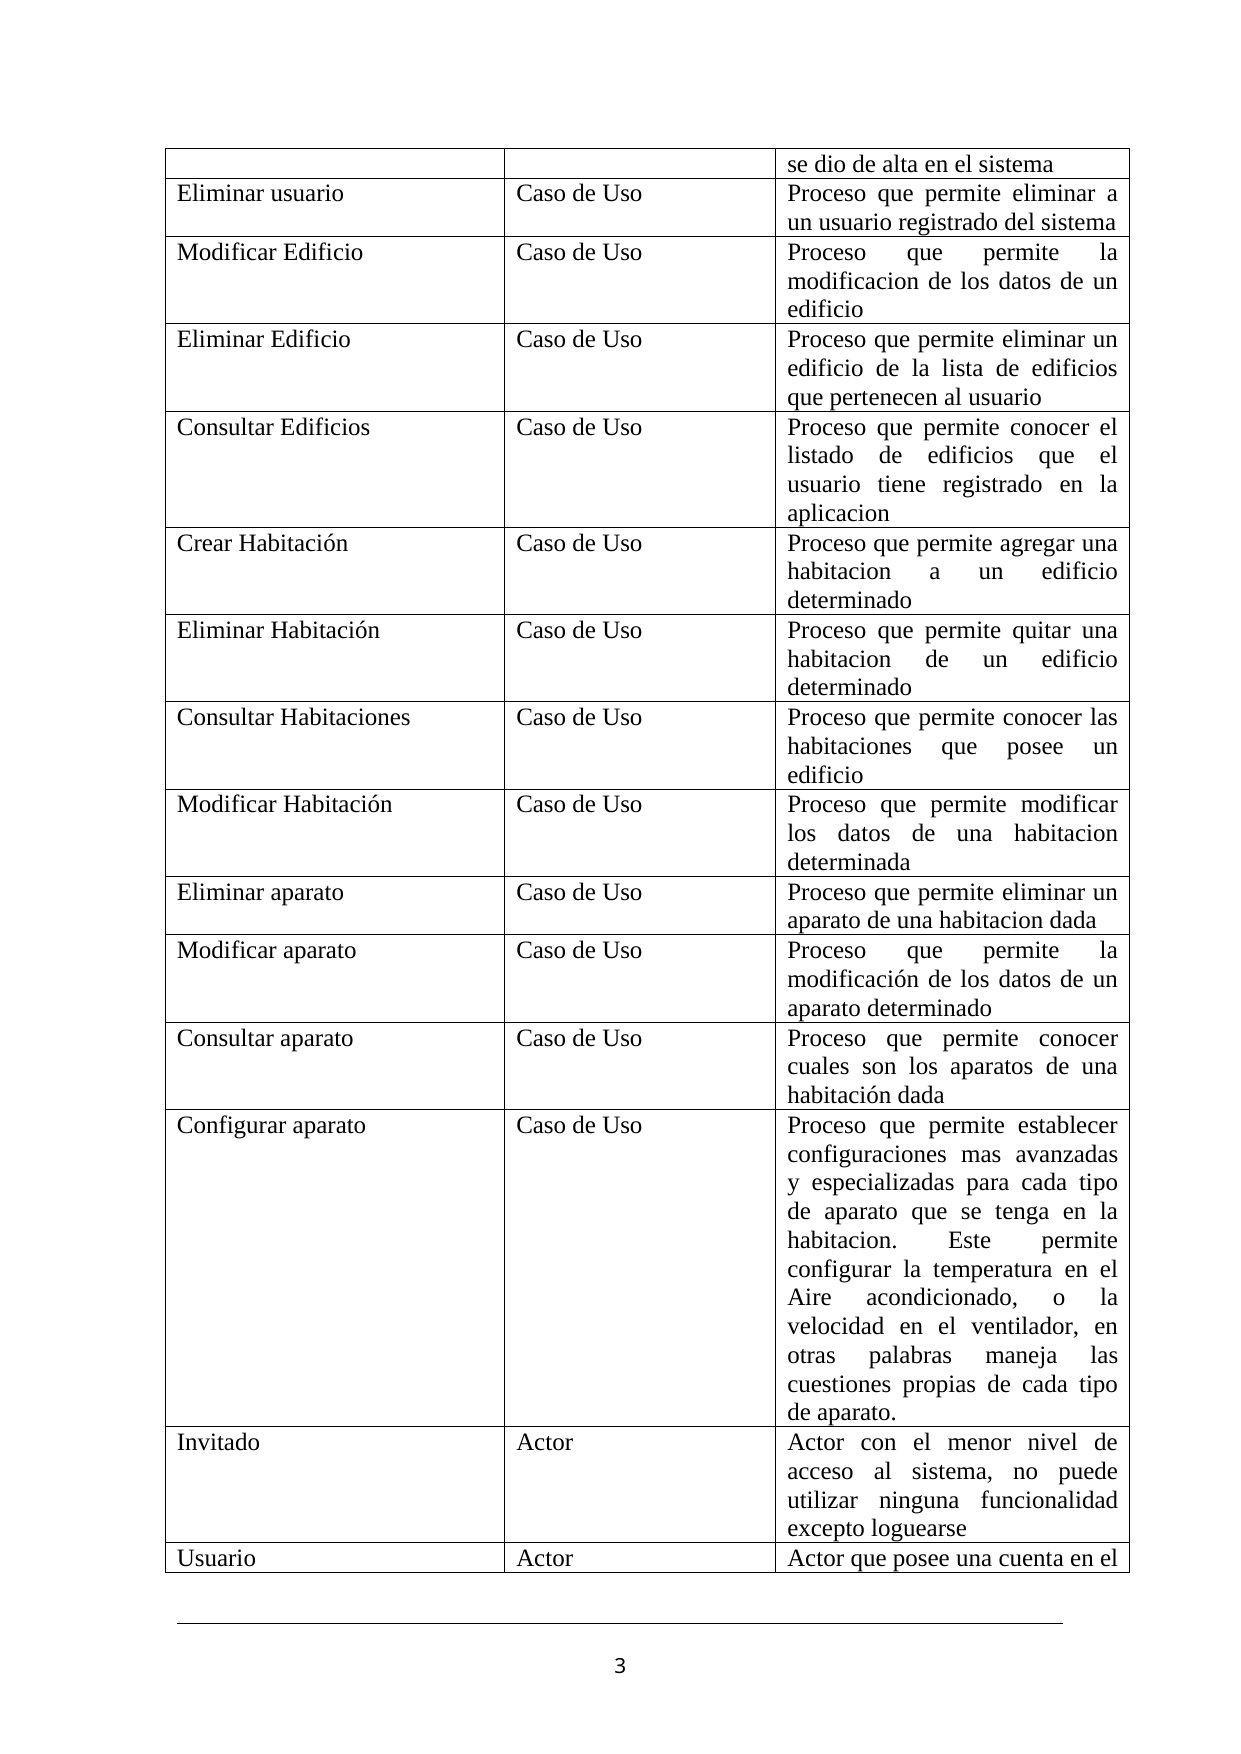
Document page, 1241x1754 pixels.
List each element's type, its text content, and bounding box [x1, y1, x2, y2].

table_cell Caso de Uso [505, 412, 775, 527]
table_cell se dio de alta en el sistema [776, 149, 1129, 177]
table_cell Actor [505, 1427, 775, 1542]
table_cell Caso de Uso [505, 877, 775, 934]
table_cell Actor con el menor nivel de acceso al sistema, no puede utilizar ninguna funcionalidad excepto loguearse [776, 1427, 1129, 1542]
table_cell Consultar Edificios [166, 412, 504, 527]
table_cell Eliminar usuario [166, 179, 504, 236]
table_cell Eliminar Habitación [166, 615, 504, 701]
table_cell Modificar Habitación [166, 790, 504, 876]
table_cell Caso de Uso [505, 528, 775, 614]
table_cell Modificar aparato [166, 935, 504, 1022]
table_cell Caso de Uso [505, 702, 775, 788]
table_cell Proceso que permite quitar una habitacion de un edificio determinado [776, 615, 1129, 701]
table_cell Usuario [166, 1543, 504, 1572]
table_cell Proceso que permite conocer el listado de edificios que el usuario tiene registrado en la aplicacion [776, 412, 1129, 527]
table_cell Configurar aparato [166, 1110, 504, 1426]
table_cell Caso de Uso [505, 790, 775, 876]
table_cell Caso de Uso [505, 1023, 775, 1109]
table_cell [505, 149, 775, 177]
table_cell Proceso que permite agregar una habitacion a un edificio determinado [776, 528, 1129, 614]
table_cell Eliminar aparato [166, 877, 504, 934]
table_cell Proceso que permite eliminar un aparato de una habitacion dada [776, 877, 1129, 934]
table_cell Modificar Edificio [166, 237, 504, 323]
table_cell Proceso que permite modificar los datos de una habitacion determinada [776, 790, 1129, 876]
table_cell Caso de Uso [505, 324, 775, 411]
table_cell [166, 149, 504, 177]
table_cell Proceso que permite conocer cuales son los aparatos de una habitación dada [776, 1023, 1129, 1109]
table_cell Proceso que permite eliminar a un usuario registrado del sistema [776, 179, 1129, 236]
table_cell Proceso que permite establecer configuraciones mas avanzadas y especializadas para cada tipo de aparato que se tenga en la habitacion. Este permite configurar la temperatura en el Aire acondicionado, o la velocidad en el ventilador, en otras palabras maneja las cuestiones propias de cada tipo de aparato. [776, 1110, 1129, 1426]
table_cell Eliminar Edificio [166, 324, 504, 411]
table_cell Caso de Uso [505, 1110, 775, 1426]
table_cell Actor que posee una cuenta en el [776, 1543, 1129, 1572]
table_cell Caso de Uso [505, 615, 775, 701]
table_cell Proceso que permite eliminar un edificio de la lista de edificios que pertenecen al usuario [776, 324, 1129, 411]
table_cell Invitado [166, 1427, 504, 1542]
table_cell Consultar Habitaciones [166, 702, 504, 788]
table_cell Proceso que permite la modificación de los datos de un aparato determinado [776, 935, 1129, 1022]
table_cell Caso de Uso [505, 935, 775, 1022]
table_cell Proceso que permite conocer las habitaciones que posee un edificio [776, 702, 1129, 788]
table_cell Crear Habitación [166, 528, 504, 614]
table_cell Proceso que permite la modificacion de los datos de un edificio [776, 237, 1129, 323]
table_cell Caso de Uso [505, 237, 775, 323]
table_cell Actor [505, 1543, 775, 1572]
table_cell Consultar aparato [166, 1023, 504, 1109]
table_cell Caso de Uso [505, 179, 775, 236]
